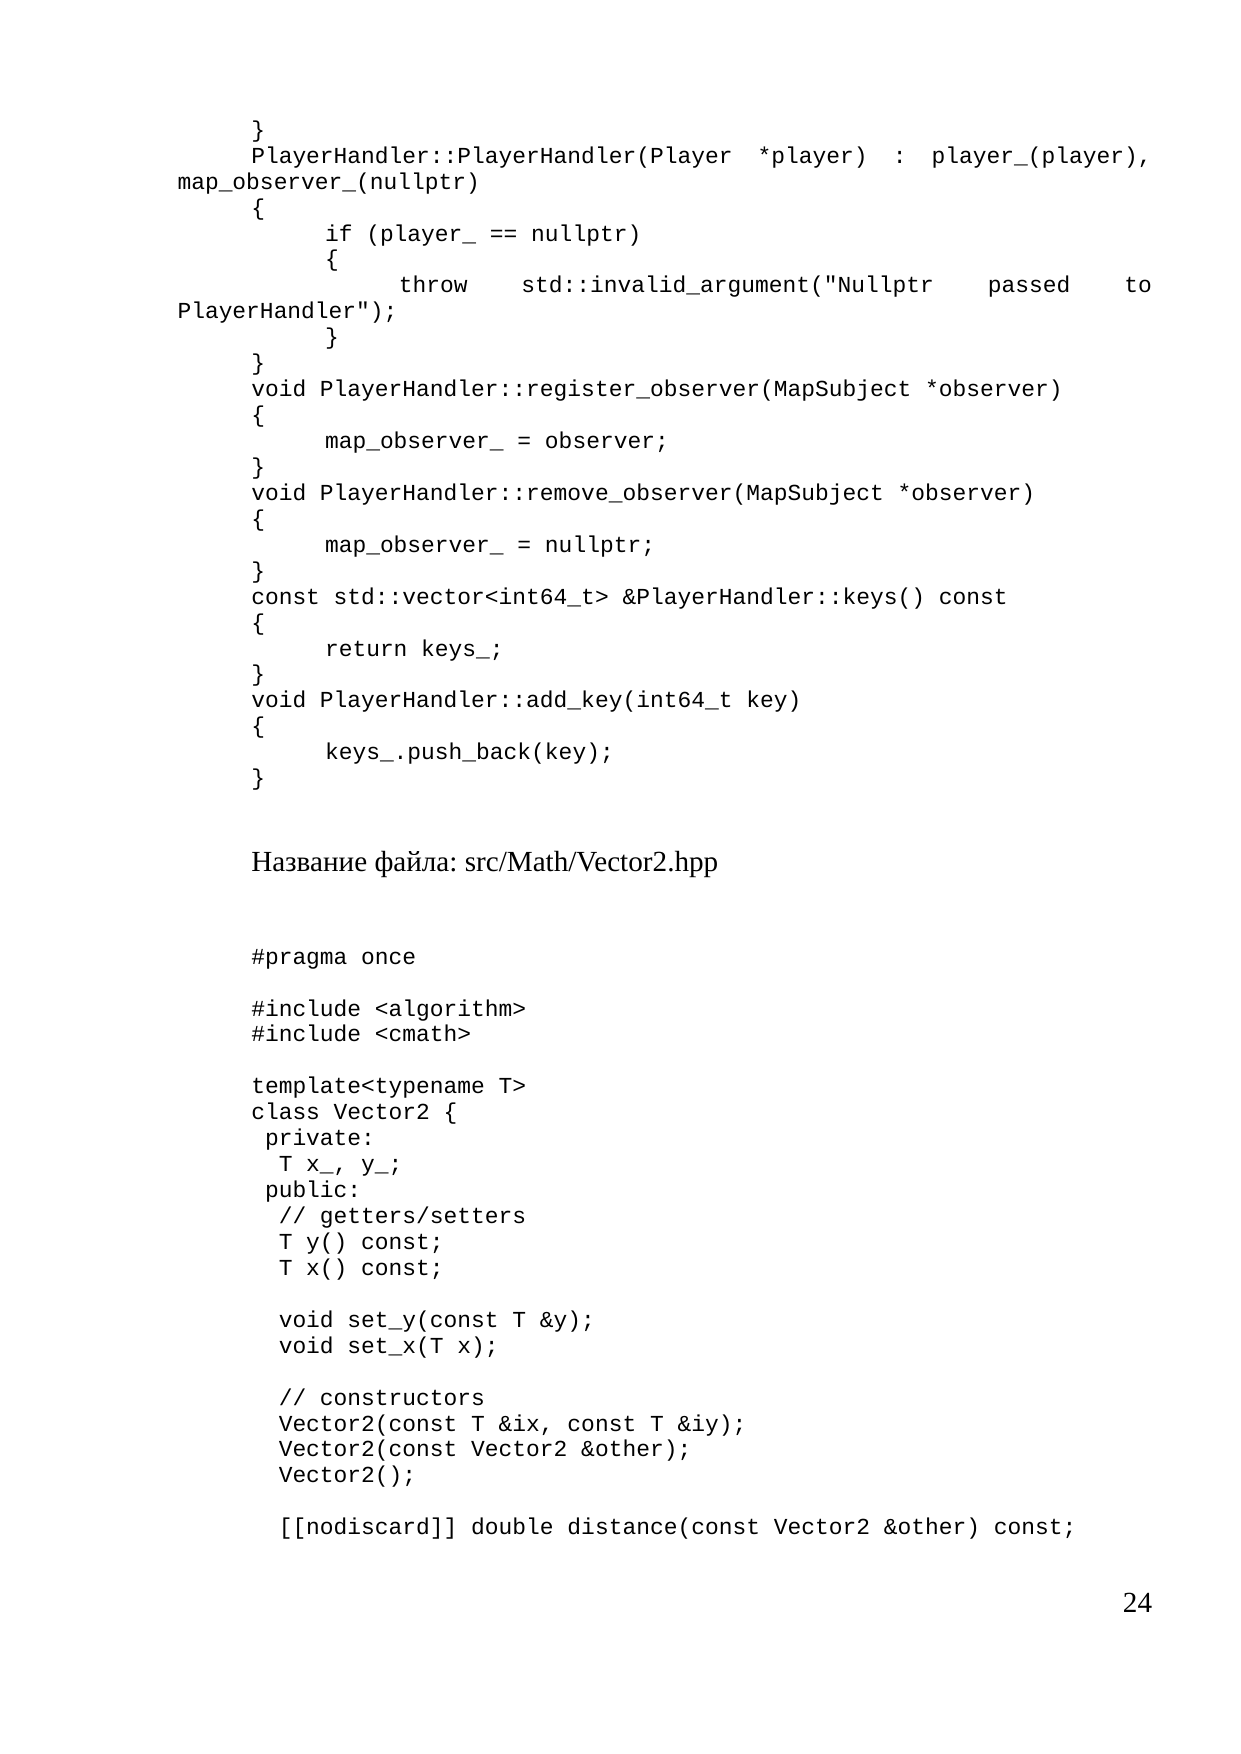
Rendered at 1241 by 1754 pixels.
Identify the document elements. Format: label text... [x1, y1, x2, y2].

text T y() const; [177, 1230, 1152, 1256]
text keys_.push_back(key); [177, 741, 1152, 767]
text } [177, 455, 1152, 481]
text // constructors [177, 1386, 1152, 1412]
text T x_, y_; [177, 1152, 1152, 1178]
text { [177, 403, 1152, 429]
text } [177, 326, 1152, 352]
text void set_y(const T &y); [177, 1308, 1152, 1334]
text void set_x(T x); [177, 1334, 1152, 1360]
text if (player_ == nullptr) [177, 222, 1152, 248]
text const std::vector<int64_t> &PlayerHandler::keys() const [177, 585, 1152, 611]
text map_observer_ = observer; [177, 429, 1152, 455]
text } [177, 559, 1152, 585]
text void PlayerHandler::add_key(int64_t key) [177, 689, 1152, 715]
text { [177, 611, 1152, 637]
text public: [177, 1178, 1152, 1204]
text Vector2(); [177, 1464, 1152, 1490]
text #include <algorithm> [177, 997, 1152, 1023]
text [[nodiscard]] double distance(const Vector2 &other) const; [177, 1516, 1152, 1542]
text void PlayerHandler::remove_observer(MapSubject *observer) [177, 481, 1152, 507]
text } [177, 118, 1152, 144]
text { [177, 507, 1152, 533]
text void PlayerHandler::register_observer(MapSubject *observer) [177, 377, 1152, 403]
text return keys_; [177, 637, 1152, 663]
text template<typename T> [177, 1075, 1152, 1101]
text } [177, 663, 1152, 689]
text { [177, 715, 1152, 741]
text { [177, 248, 1152, 274]
text map_observer_ = nullptr; [177, 533, 1152, 559]
text } [177, 352, 1152, 377]
text #include <cmath> [177, 1023, 1152, 1049]
text Vector2(const Vector2 &other); [177, 1438, 1152, 1464]
text T x() const; [177, 1256, 1152, 1282]
text class Vector2 { [177, 1101, 1152, 1127]
text } [177, 767, 1152, 792]
text { [177, 196, 1152, 222]
text Vector2(const T &ix, const T &iy); [177, 1412, 1152, 1438]
text throw std::invalid_argument("Nullptr passed to PlayerHandler"); [177, 274, 1152, 326]
text #pragma once [177, 945, 1152, 971]
text // getters/setters [177, 1204, 1152, 1230]
text private: [177, 1127, 1152, 1152]
text Название файла: src/Math/Vector2.hpp [177, 844, 1152, 878]
text PlayerHandler::PlayerHandler(Player *player) : player_(player), map_observer_(nullptr) [177, 144, 1152, 196]
